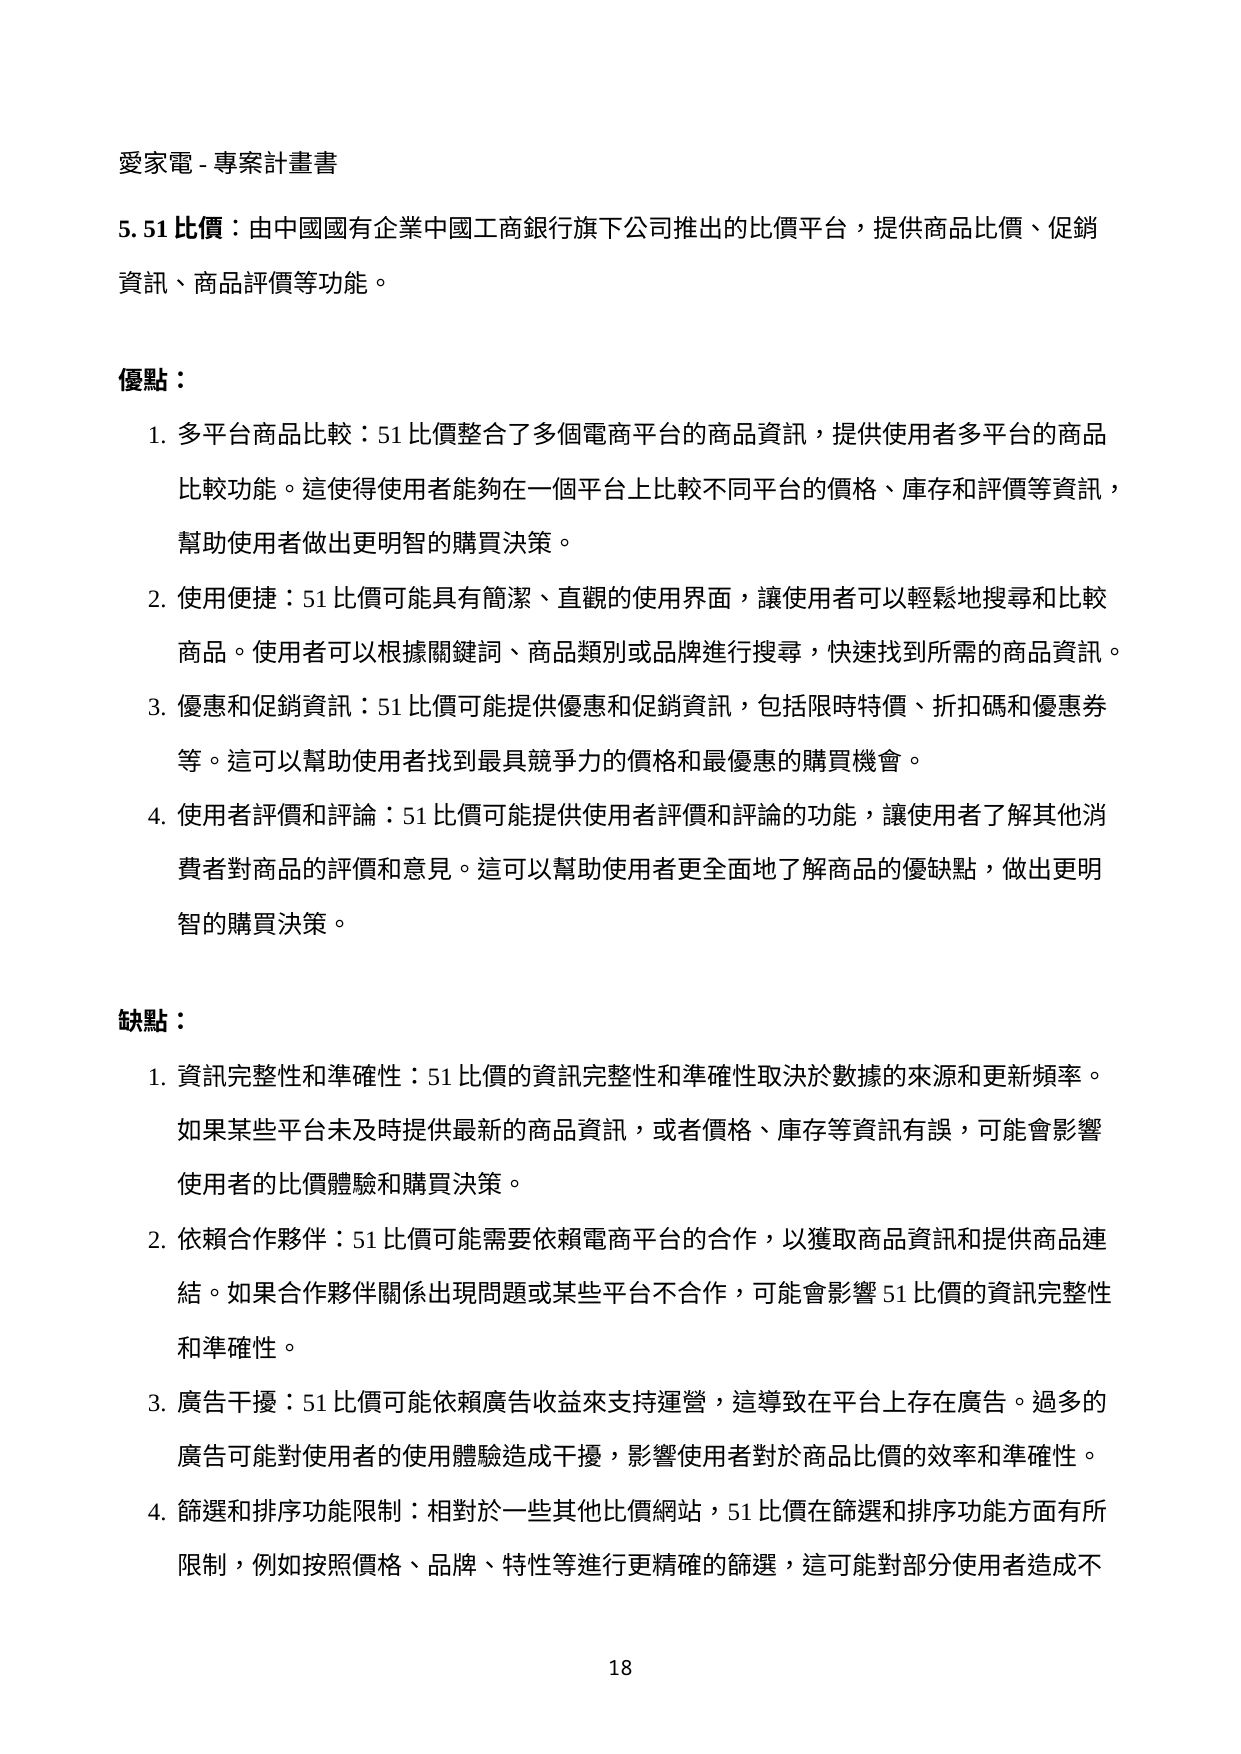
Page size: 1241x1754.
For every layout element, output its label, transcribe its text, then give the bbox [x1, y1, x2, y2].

text 缺點： [118, 1002, 1122, 1038]
list 資訊完整性和準確性：51比價的資訊完整性和準確性取決於數據的來源和更新頻率。如果某些平台未及時提供最新的商品資訊，或者價格、庫存等資訊有誤，可能會影響使用者的比價體驗和購買決策。 [148, 1056, 1122, 1201]
text 5. 51比價：由中國國有企業中國工商銀行旗下公司推出的比價平台，提供商品比價、促銷資訊、商品評價等功能。 [118, 209, 1122, 299]
list 篩選和排序功能限制：相對於一些其他比價網站，51比價在篩選和排序功能方面有所限制，例如按照價格、品牌、特性等進行更精確的篩選，這可能對部分使用者造成不便。 [148, 1491, 1122, 1582]
list 優惠和促銷資訊：51比價可能提供優惠和促銷資訊，包括限時特價、折扣碼和優惠券等。這可以幫助使用者找到最具競爭力的價格和最優惠的購買機會。 [148, 687, 1122, 777]
list 多平台商品比較：51比價整合了多個電商平台的商品資訊，提供使用者多平台的商品比較功能。這使得使用者能夠在一個平台上比較不同平台的價格、庫存和評價等資訊，幫助使用者做出更明智的購買決策。 [148, 415, 1122, 560]
text 優點： [118, 361, 1122, 397]
list 依賴合作夥伴：51比價可能需要依賴電商平台的合作，以獲取商品資訊和提供商品連結。如果合作夥伴關係出現問題或某些平台不合作，可能會影響51比價的資訊完整性和準確性。 [148, 1219, 1122, 1364]
list 使用便捷：51比價可能具有簡潔、直觀的使用界面，讓使用者可以輕鬆地搜尋和比較商品。使用者可以根據關鍵詞、商品類別或品牌進行搜尋，快速找到所需的商品資訊。 [148, 578, 1122, 669]
list 使用者評價和評論：51比價可能提供使用者評價和評論的功能，讓使用者了解其他消費者對商品的評價和意見。這可以幫助使用者更全面地了解商品的優缺點，做出更明智的購買決策。 [148, 796, 1122, 941]
list 廣告干擾：51比價可能依賴廣告收益來支持運營，這導致在平台上存在廣告。過多的廣告可能對使用者的使用體驗造成干擾，影響使用者對於商品比價的效率和準確性。 [148, 1382, 1122, 1473]
